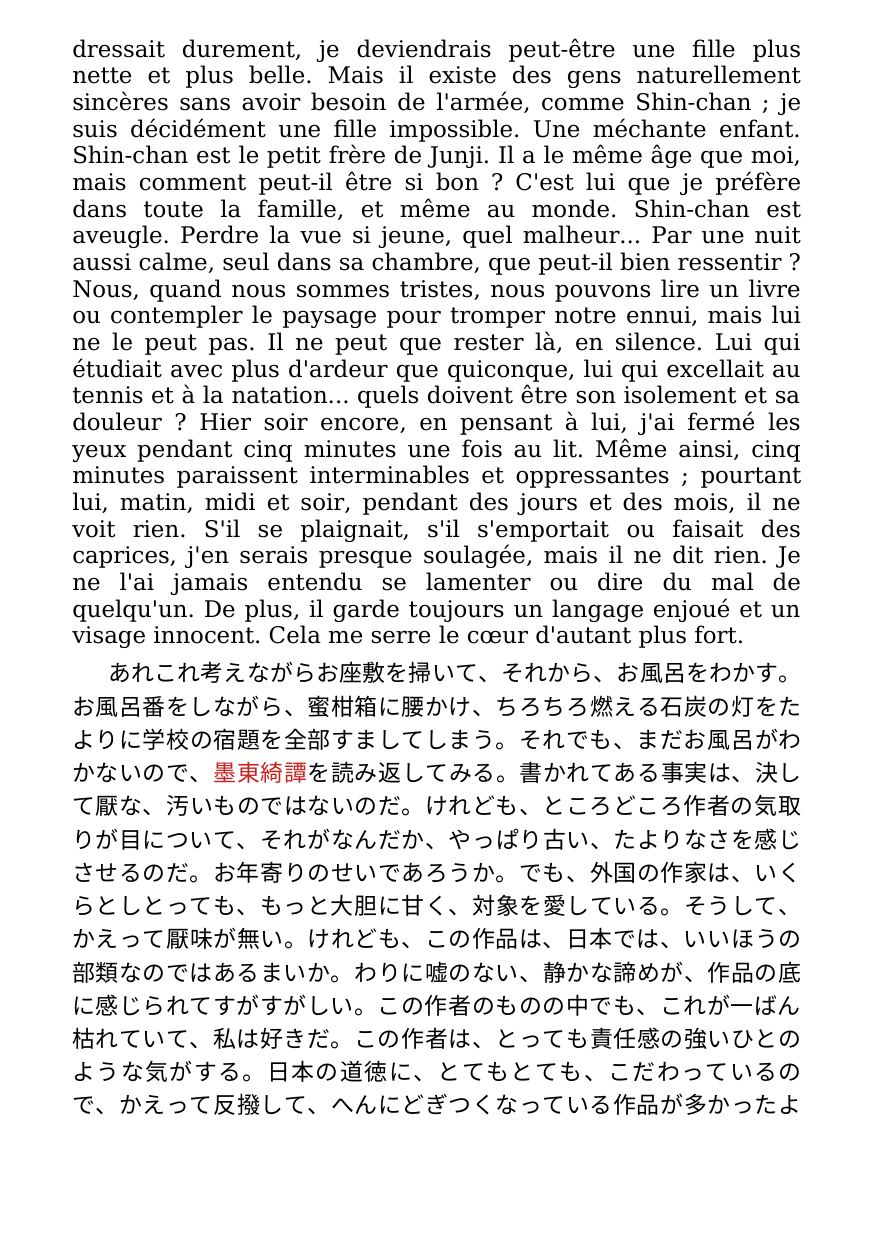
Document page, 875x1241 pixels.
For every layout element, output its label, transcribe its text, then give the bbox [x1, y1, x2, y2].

text あれこれ考えながらお座敷を掃いて、それから、お風呂をわかす。お風呂番をしながら、蜜柑箱に腰かけ、ちろちろ燃える石炭の灯をたよりに学校の宿題を全部すましてしまう。それでも、まだお風呂がわかないので、墨東綺譚を読み返してみる。書かれてある事実は、決して厭な、汚いものではないのだ。けれども、ところどころ作者の気取りが目について、それがなんだか、やっぱり古い、たよりなさを感じさせるのだ。お年寄りのせいであろうか。でも、外国の作家は、いくらとしとっても、もっと大胆に甘く、対象を愛している。そうして、かえって厭味が無い。けれども、この作品は、日本では、いいほうの部類なのではあるまいか。わりに嘘のない、静かな諦めが、作品の底に感じられてすがすがしい。この作者のものの中でも、これが一ばん枯れていて、私は好きだ。この作者は、とっても責任感の強いひとのような気がする。日本の道徳に、とてもとても、こだわっているので、かえって反撥して、へんにどぎつくなっている作品が多かったよ [72, 655, 802, 1121]
text dressait durement, je deviendrais peut-être une fille plus nette et plus belle. Mais il existe des gens naturellement sincères sans avoir besoin de l'armée, comme Shin-chan ; je suis décidément une fille impossible. Une méchante enfant. Shin-chan est le petit frère de Junji. Il a le même âge que moi, mais comment peut-il être si bon ? C'est lui que je préfère dans toute la famille, et même au monde. Shin-chan est aveugle. Perdre la vue si jeune, quel malheur... Par une nuit aussi calme, seul dans sa chambre, que peut-il bien ressentir ? Nous, quand nous sommes tristes, nous pouvons lire un livre ou contempler le paysage pour tromper notre ennui, mais lui ne le peut pas. Il ne peut que rester là, en silence. Lui qui étudiait avec plus d'ardeur que quiconque, lui qui excellait au tennis et à la natation... quels doivent être son isolement et sa douleur ? Hier soir encore, en pensant à lui, j'ai fermé les yeux pendant cinq minutes une fois au lit. Même ainsi, cinq minutes paraissent interminables et oppressantes ; pourtant lui, matin, midi et soir, pendant des jours et des mois, il ne voit rien. S'il se plaignait, s'il s'emportait ou faisait des caprices, j'en serais presque soulagée, mais il ne dit rien. Je ne l'ai jamais entendu se lamenter ou dire du mal de quelqu'un. De plus, il garde toujours un langage enjoué et un visage innocent. Cela me serre le cœur d'autant plus fort. [72, 36, 802, 649]
